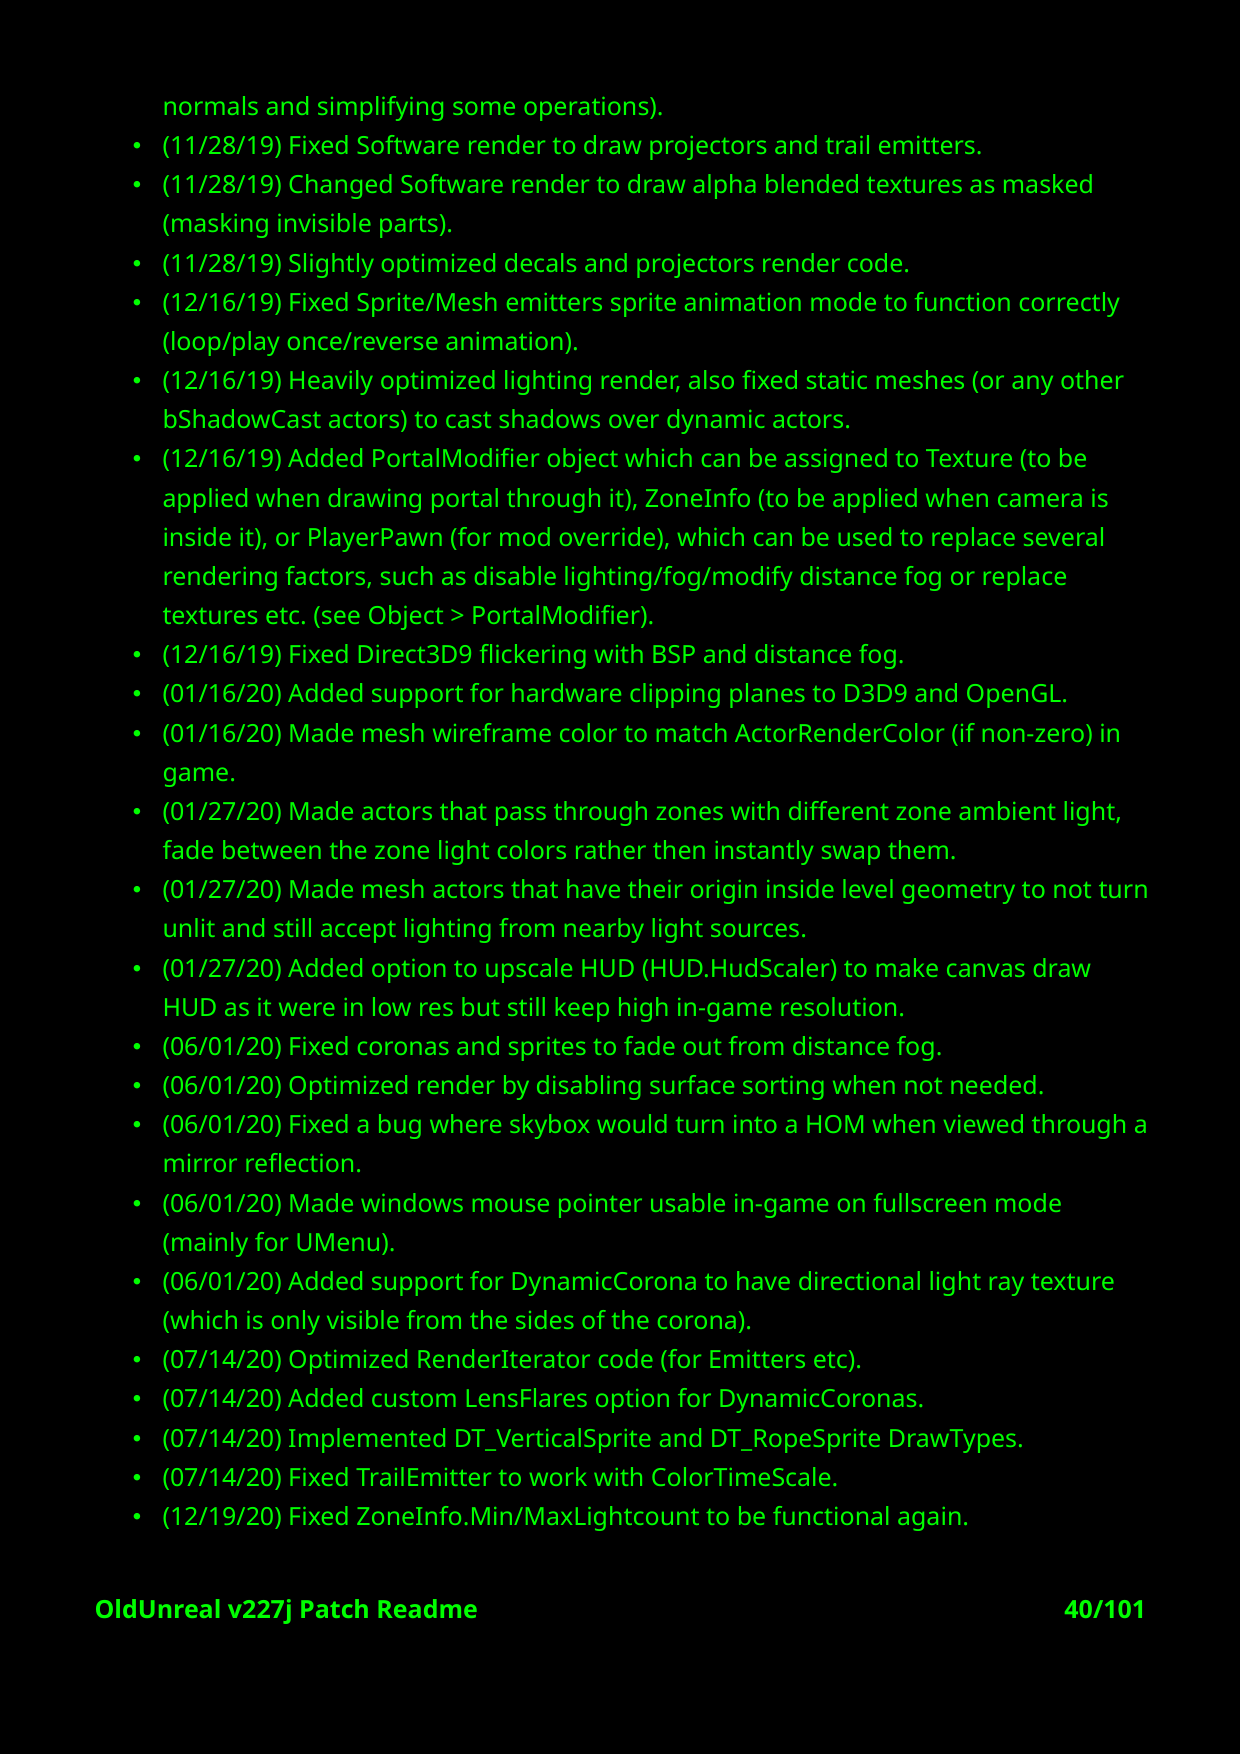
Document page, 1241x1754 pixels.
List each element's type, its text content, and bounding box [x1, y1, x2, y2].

list (06/01/20) Made windows mouse pointer usable in-game on fullscreen mode (mainly for UMenu). [133, 1185, 1152, 1258]
list normals and simplifying some operations). [133, 88, 1152, 123]
list (01/27/20) Made actors that pass through zones with different zone ambient light, fade between the zone light colors rather then instantly swap them. [133, 793, 1152, 867]
list (06/01/20) Fixed a bug where skybox would turn into a HOM when viewed through a mirror reflection. [133, 1107, 1152, 1180]
list (12/19/20) Fixed ZoneInfo.Min/MaxLightcount to be functional again. [133, 1498, 1152, 1533]
list (06/01/20) Added support for DynamicCorona to have directional light ray texture (which is only visible from the sides of the corona). [133, 1263, 1152, 1337]
list (11/28/19) Fixed Software render to draw projectors and trail emitters. [133, 128, 1152, 162]
list (11/28/19) Slightly optimized decals and projectors render code. [133, 245, 1152, 279]
list (07/14/20) Added custom LensFlares option for DynamicCoronas. [133, 1381, 1152, 1415]
list (11/28/19) Changed Software render to draw alpha blended textures as masked (masking invisible parts). [133, 167, 1152, 240]
list (01/27/20) Added option to upscale HUD (HUD.HudScaler) to make canvas draw HUD as it were in low res but still keep high in-game resolution. [133, 950, 1152, 1023]
list (12/16/19) Fixed Direct3D9 flickering with BSP and distance fog. [133, 637, 1152, 671]
list (06/01/20) Fixed coronas and sprites to fade out from distance fog. [133, 1028, 1152, 1063]
list (12/16/19) Heavily optimized lighting render, also fixed static meshes (or any other bShadowCast actors) to cast shadows over dynamic actors. [133, 363, 1152, 436]
list (01/27/20) Made mesh actors that have their origin inside level geometry to not turn unlit and still accept lighting from nearby light sources. [133, 872, 1152, 945]
list (07/14/20) Optimized RenderIterator code (for Emitters etc). [133, 1342, 1152, 1376]
list (06/01/20) Optimized render by disabling surface sorting when not needed. [133, 1068, 1152, 1102]
list (07/14/20) Implemented DT_VerticalSprite and DT_RopeSprite DrawTypes. [133, 1420, 1152, 1454]
list (01/16/20) Made mesh wireframe color to match ActorRenderColor (if non-zero) in game. [133, 715, 1152, 788]
list (01/16/20) Added support for hardware clipping planes to D3D9 and OpenGL. [133, 676, 1152, 710]
list (12/16/19) Fixed Sprite/Mesh emitters sprite animation mode to function correctly (loop/play once/reverse animation). [133, 284, 1152, 358]
list (12/16/19) Added PortalModifier object which can be assigned to Texture (to be applied when drawing portal through it), ZoneInfo (to be applied when camera is inside it), or PlayerPawn (for mod override), which can be used to replace several rendering factors, such as disable lighting/fog/modify distance fog or replace textures etc. (see Object > PortalModifier). [133, 441, 1152, 632]
list (07/14/20) Fixed TrailEmitter to work with ColorTimeScale. [133, 1459, 1152, 1493]
